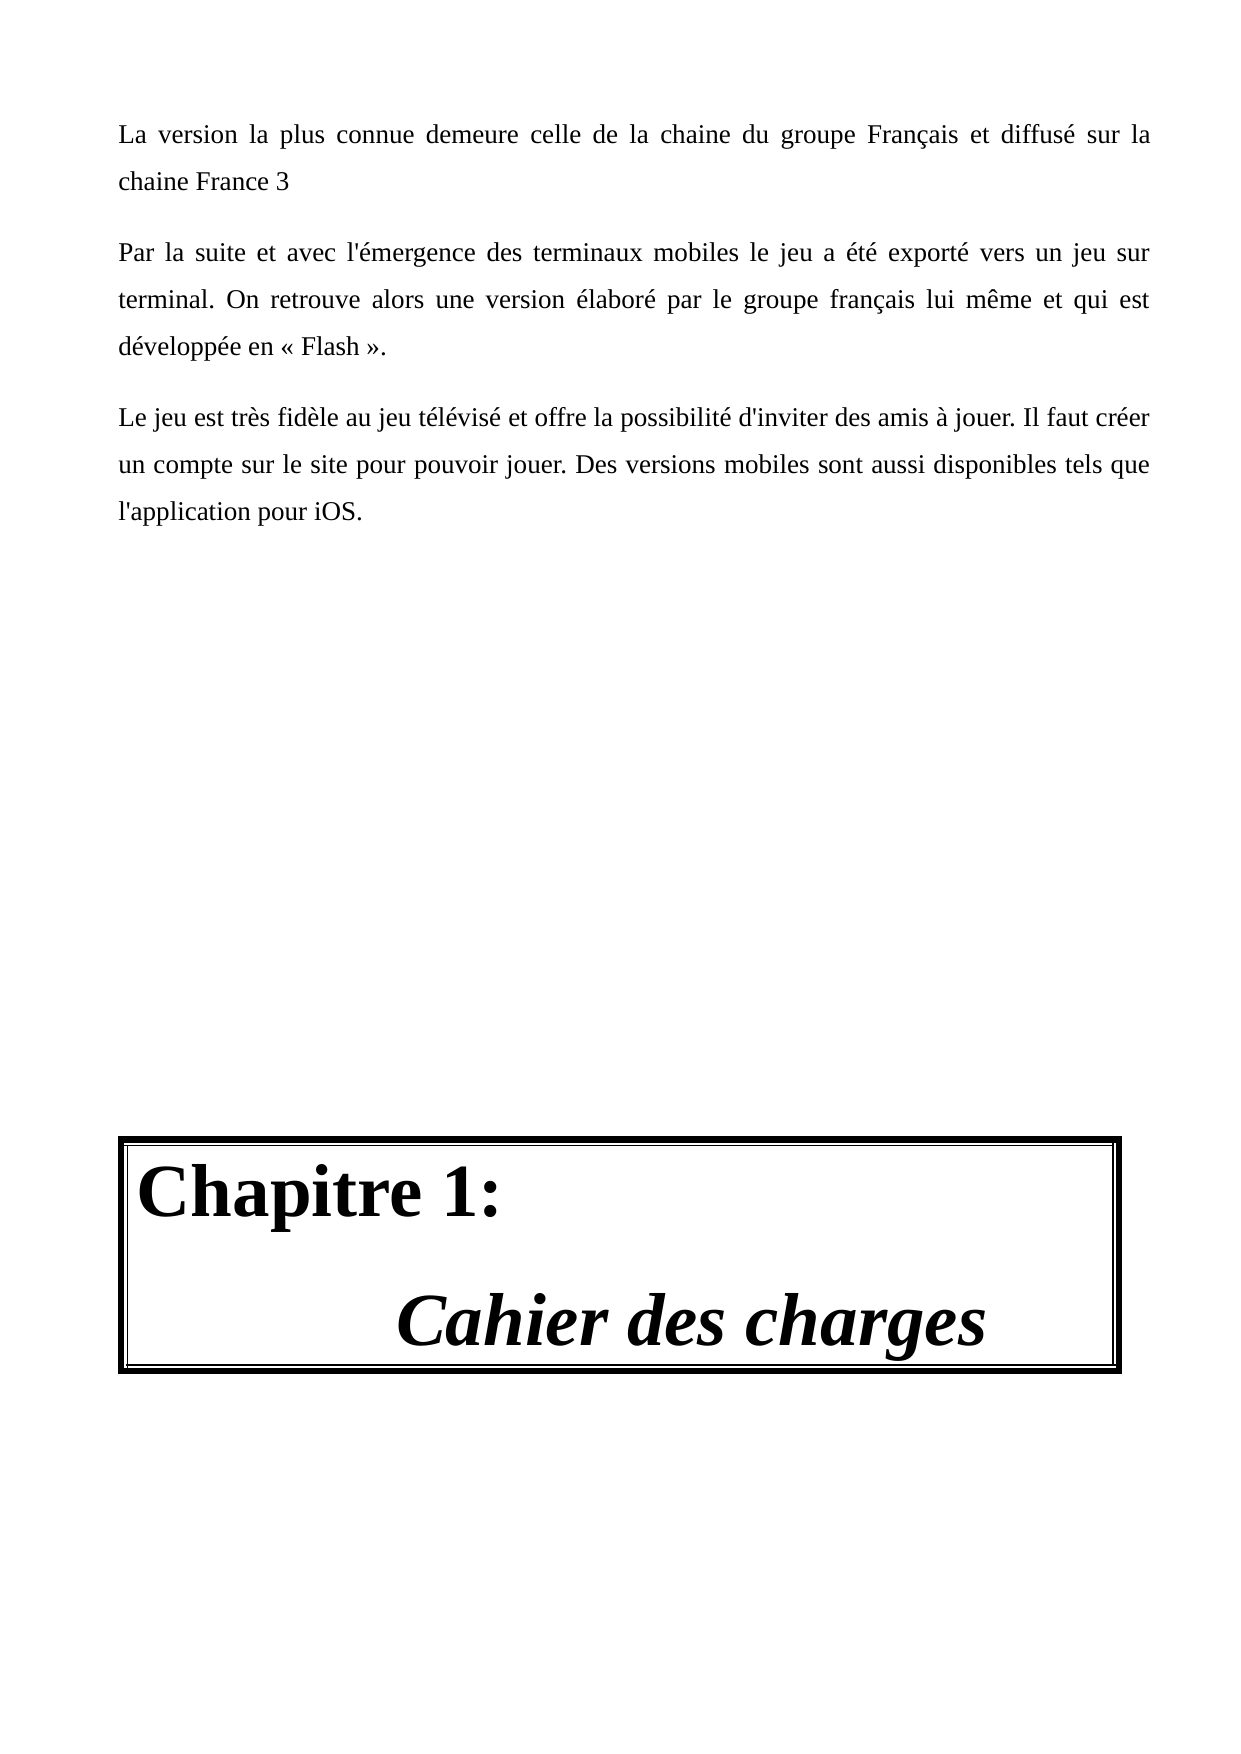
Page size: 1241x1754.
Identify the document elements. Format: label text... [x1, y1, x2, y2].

text Cahier des charges [128, 1266, 1112, 1364]
text La version la plus connue demeure celle de la chaine du groupe Français et diffusé sur la chaine France 3 [118, 118, 1152, 196]
text Chapitre 1: [128, 1146, 1112, 1233]
text Par la suite et avec l'émergence des terminaux mobiles le jeu a été exporté vers un jeu sur terminal. On retrouve alors une version élaboré par le groupe français lui même et qui est développée en « Flash ». [118, 236, 1152, 361]
text Le jeu est très fidèle au jeu télévisé et offre la possibilité d'inviter des amis à jouer. Il faut créer un compte sur le site pour pouvoir jouer. Des versions mobiles sont aussi disponibles tels que l'application pour iOS. [118, 401, 1152, 526]
